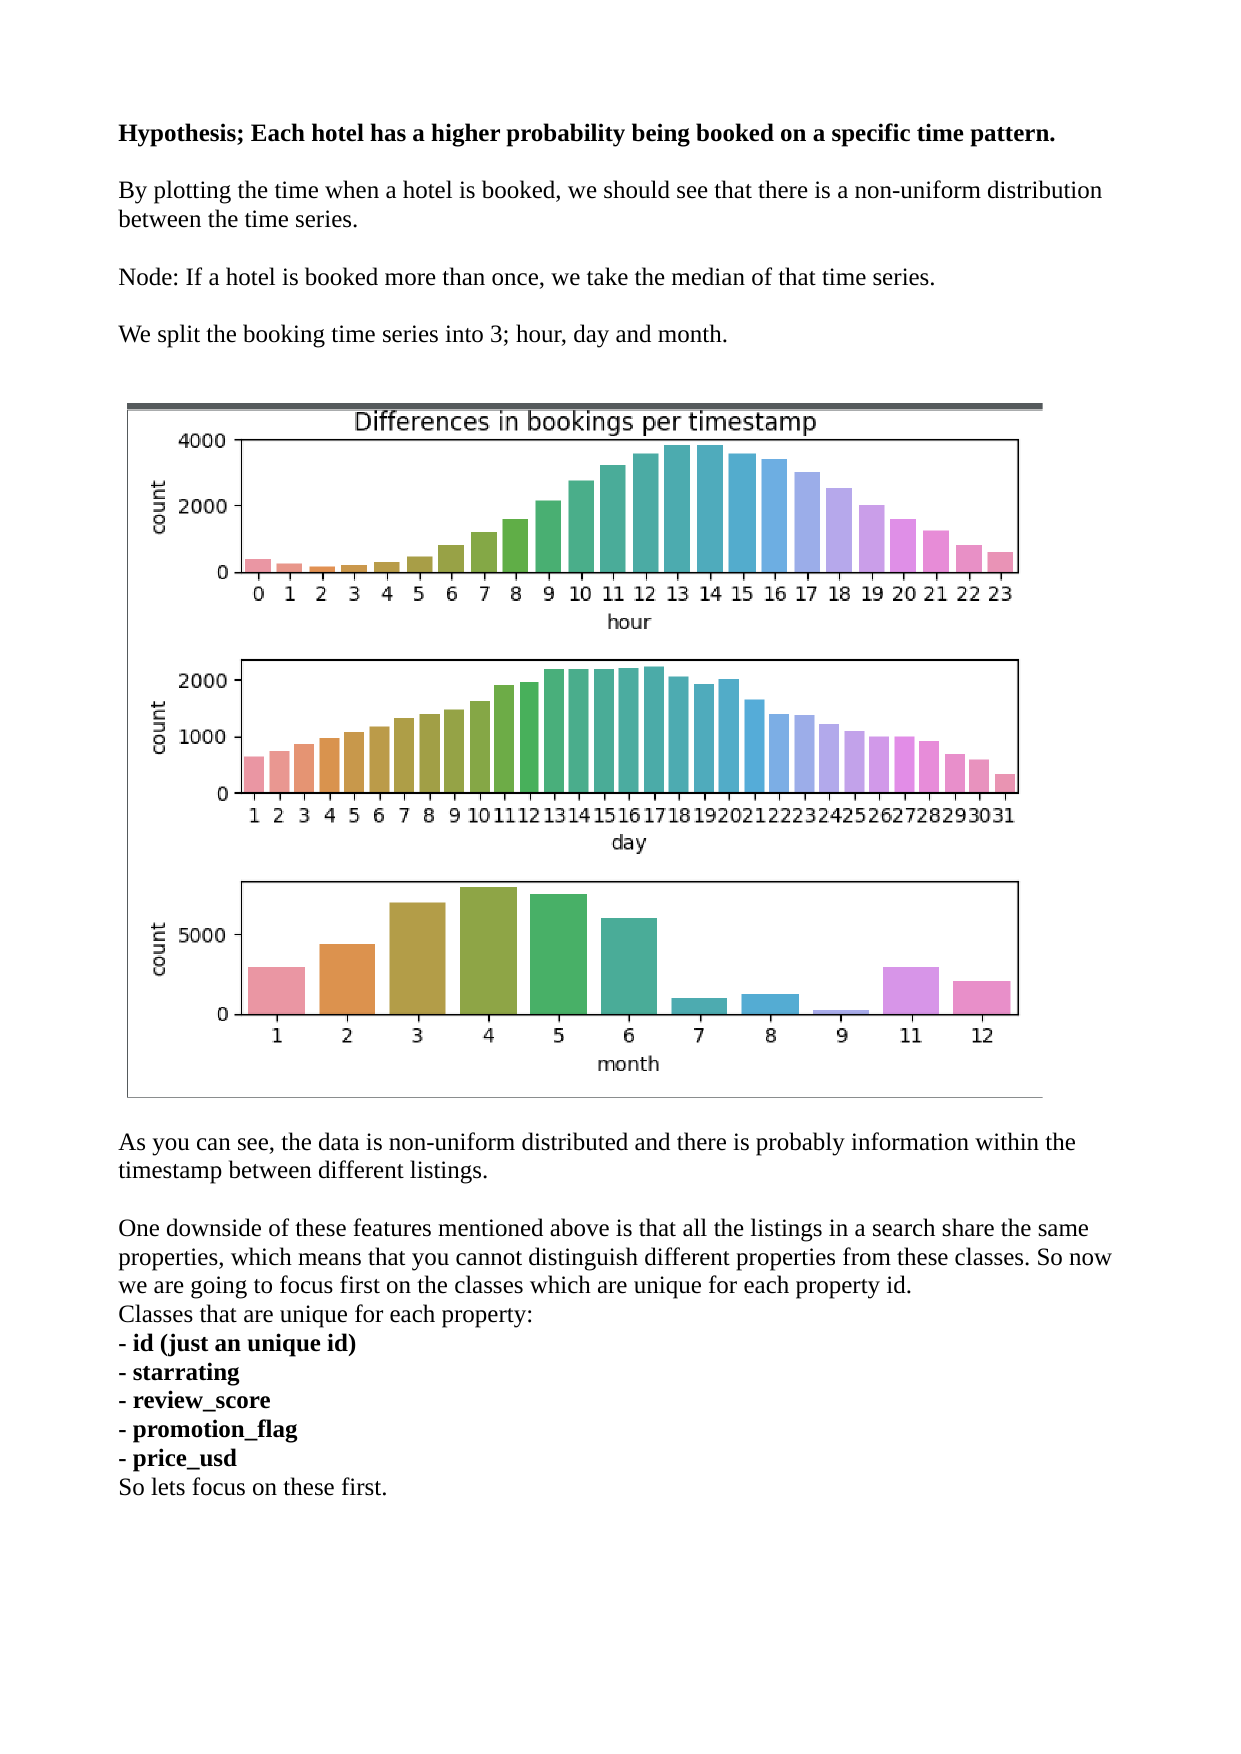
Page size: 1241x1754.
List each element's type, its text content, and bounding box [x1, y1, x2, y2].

text - review_score [118, 1385, 1122, 1414]
text - starrating [118, 1357, 1122, 1385]
text Hypothesis; Each hotel has a higher probability being booked on a specific time pattern. [118, 118, 1122, 147]
text Classes that are unique for each property: [118, 1299, 1122, 1328]
text - promotion_flag [118, 1414, 1122, 1443]
text - id (just an unique id) [118, 1328, 1122, 1357]
text So lets focus on these first. [118, 1472, 1122, 1500]
text - price_usd [118, 1443, 1122, 1472]
text We split the booking time series into 3; hour, day and month. [118, 319, 1122, 348]
text By plotting the time when a hotel is booked, we should see that there is a non-uniform distribution between the time series. Node: If a hotel is booked more than once, we take the median of that time series. [118, 176, 1122, 291]
text As you can see, the data is non-uniform distributed and there is probably information within the timestamp between different listings. [118, 1127, 1122, 1184]
picture [127, 403, 1043, 1098]
text One downside of these features mentioned above is that all the listings in a search share the same properties, which means that you cannot distinguish different properties from these classes. So now we are going to focus first on the classes which are unique for each property id. [118, 1213, 1122, 1299]
